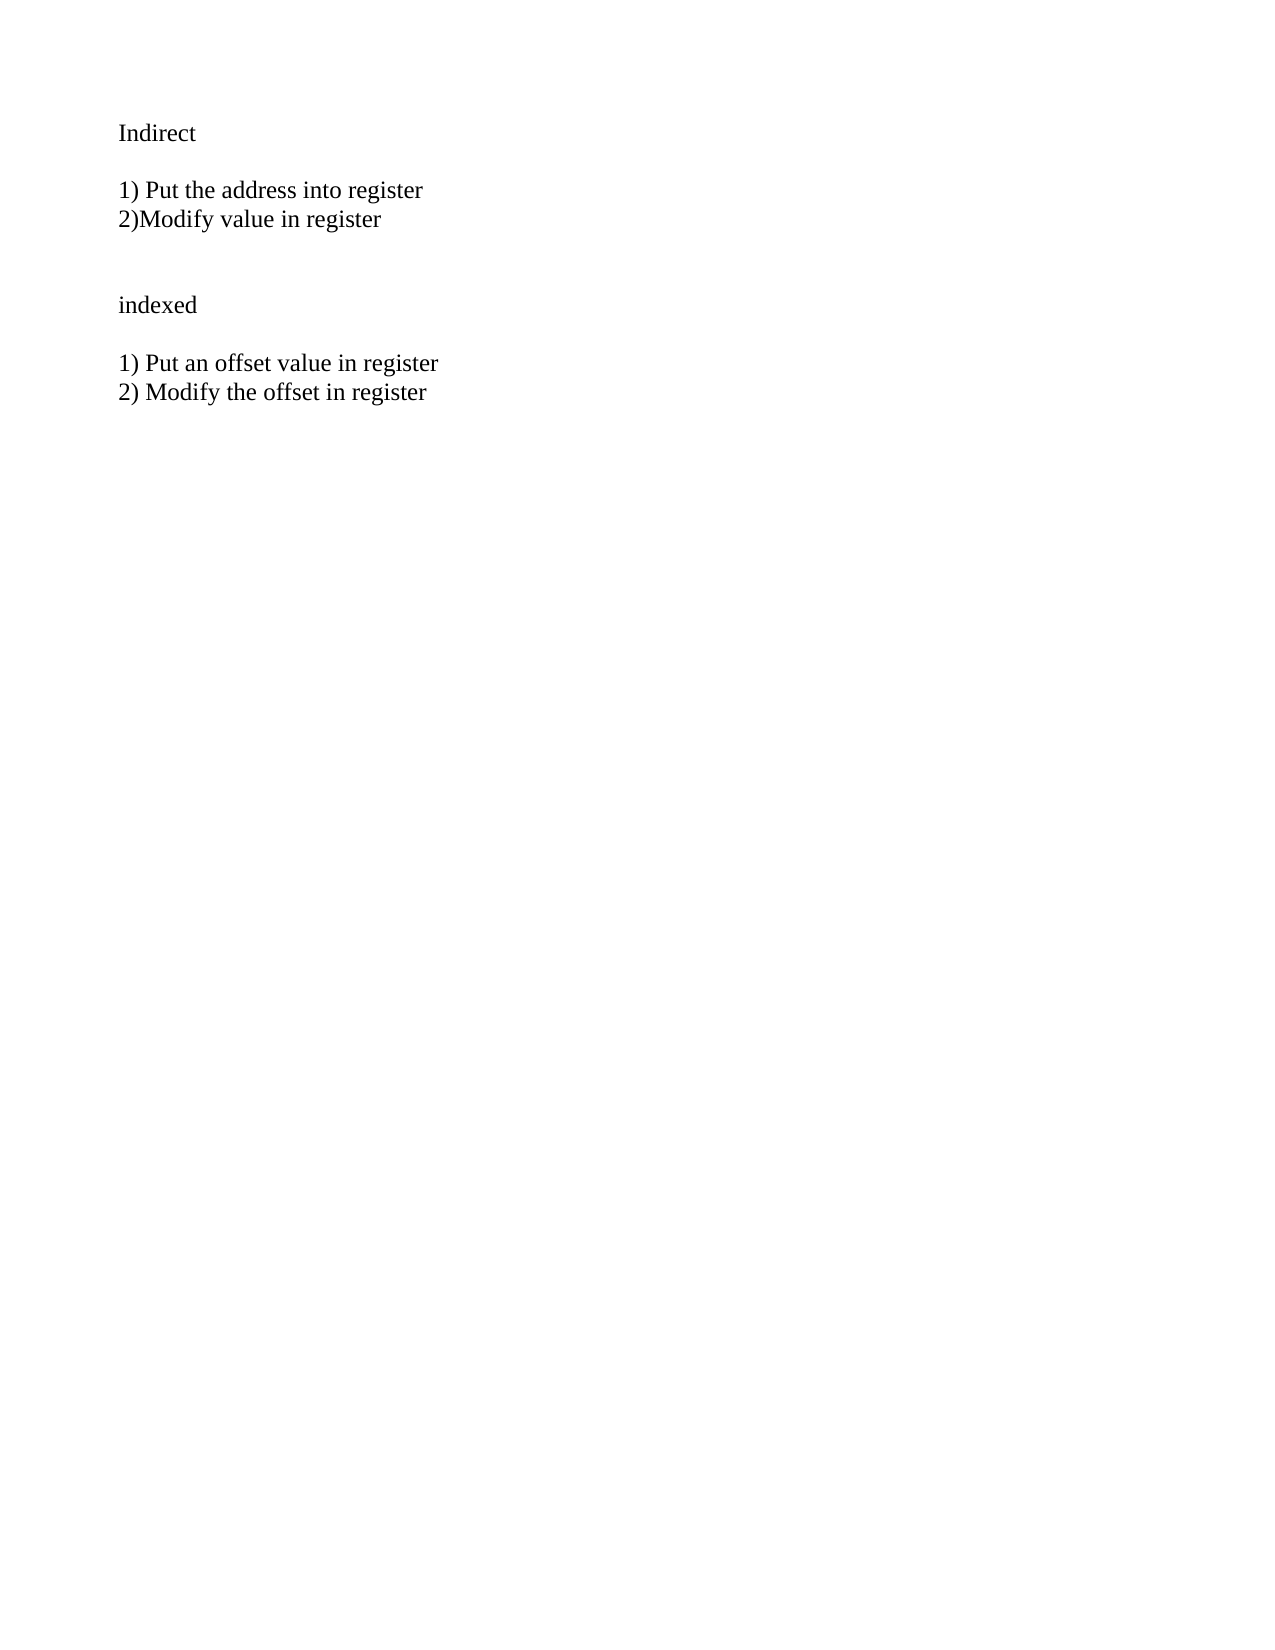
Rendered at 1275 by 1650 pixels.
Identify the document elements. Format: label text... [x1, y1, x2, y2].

text 2) Modify the offset in register [118, 377, 1157, 406]
text 1) Put the address into register [118, 176, 1157, 204]
text Indirect [118, 118, 1157, 147]
text 1) Put an offset value in register [118, 348, 1157, 377]
text indexed [118, 291, 1157, 319]
text 2)Modify value in register [118, 204, 1157, 233]
